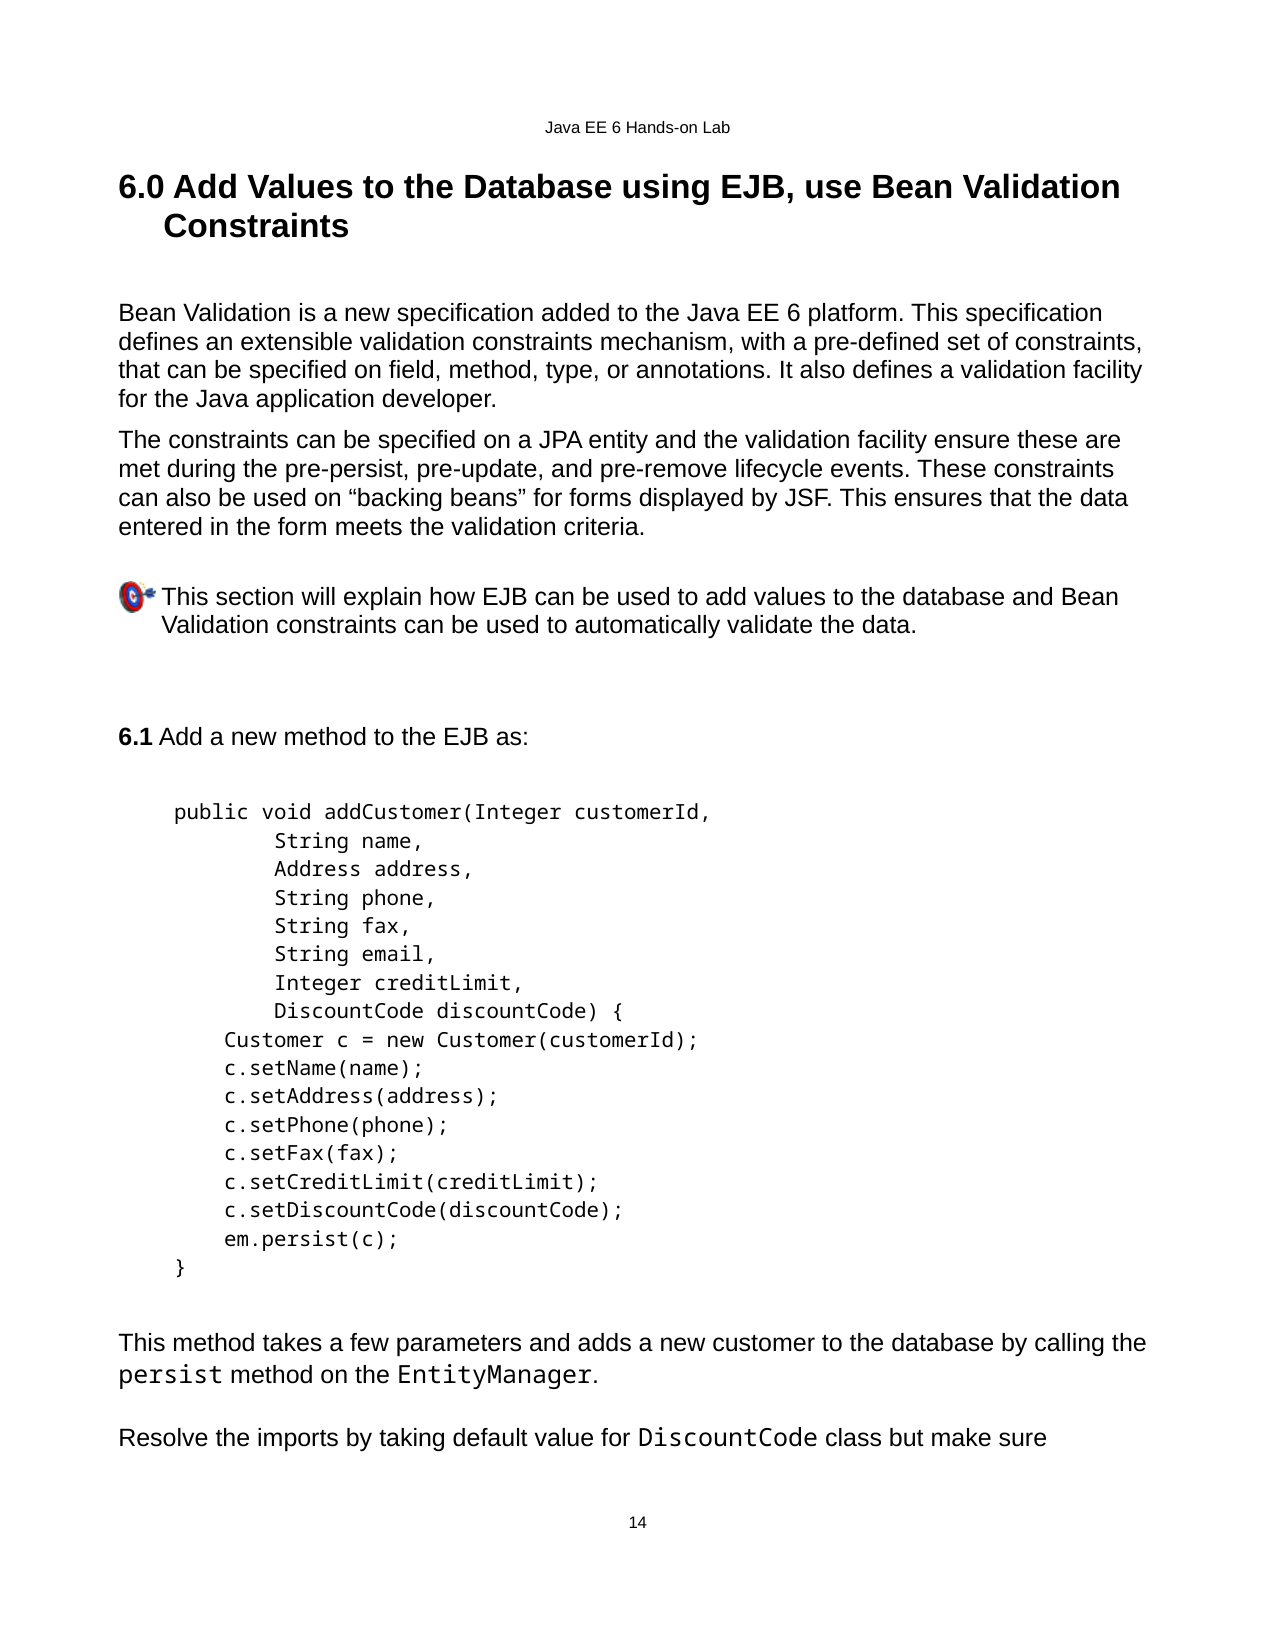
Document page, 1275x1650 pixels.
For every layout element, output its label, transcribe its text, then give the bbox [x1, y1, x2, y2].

text The constraints can be specified on a JPA entity and the validation facility ensure these are met during the pre-persist, pre-update, and pre-remove lifecycle events. These constraints can also be used on “backing beans” for forms displayed by JSF. This ensures that the data entered in the form meets the validation criteria. [118, 425, 1157, 540]
table_header [118, 582, 161, 652]
text 6.1 Add a new method to the EJB as: [118, 693, 1157, 779]
table_header This section will explain how EJB can be used to add values to the database and Bean Validation constraints can be used to automatically validate the data. [161, 582, 1157, 652]
text Bean Validation is a new specification added to the Java EE 6 platform. This specification defines an extensible validation constraints mechanism, with a pre-defined set of constraints, that can be specified on field, method, type, or annotations. It also defines a validation facility for the Java application developer. [118, 298, 1157, 413]
picture [118, 581, 156, 613]
subtitle 6.0 Add Values to the Database using EJB, use Bean Validation Constraints [118, 167, 1157, 244]
table_header public void addCustomer(Integer customerId, String name, Address address, String phone, String fax, String email, Integer creditLimit, DiscountCode discountCode) { Customer c = new Customer(customerId); c.setName(name); c.setAddress(address); c.setPhone(phone); c.setFax(fax); c.setCreditLimit(creditLimit); c.setDiscountCode(discountCode); em.persist(c); } [118, 792, 1157, 1286]
text This method takes a few parameters and adds a new customer to the database by calling the persist method on the EntityManager. Resolve the imports by taking default value for DiscountCode class but make sure [118, 1328, 1157, 1453]
